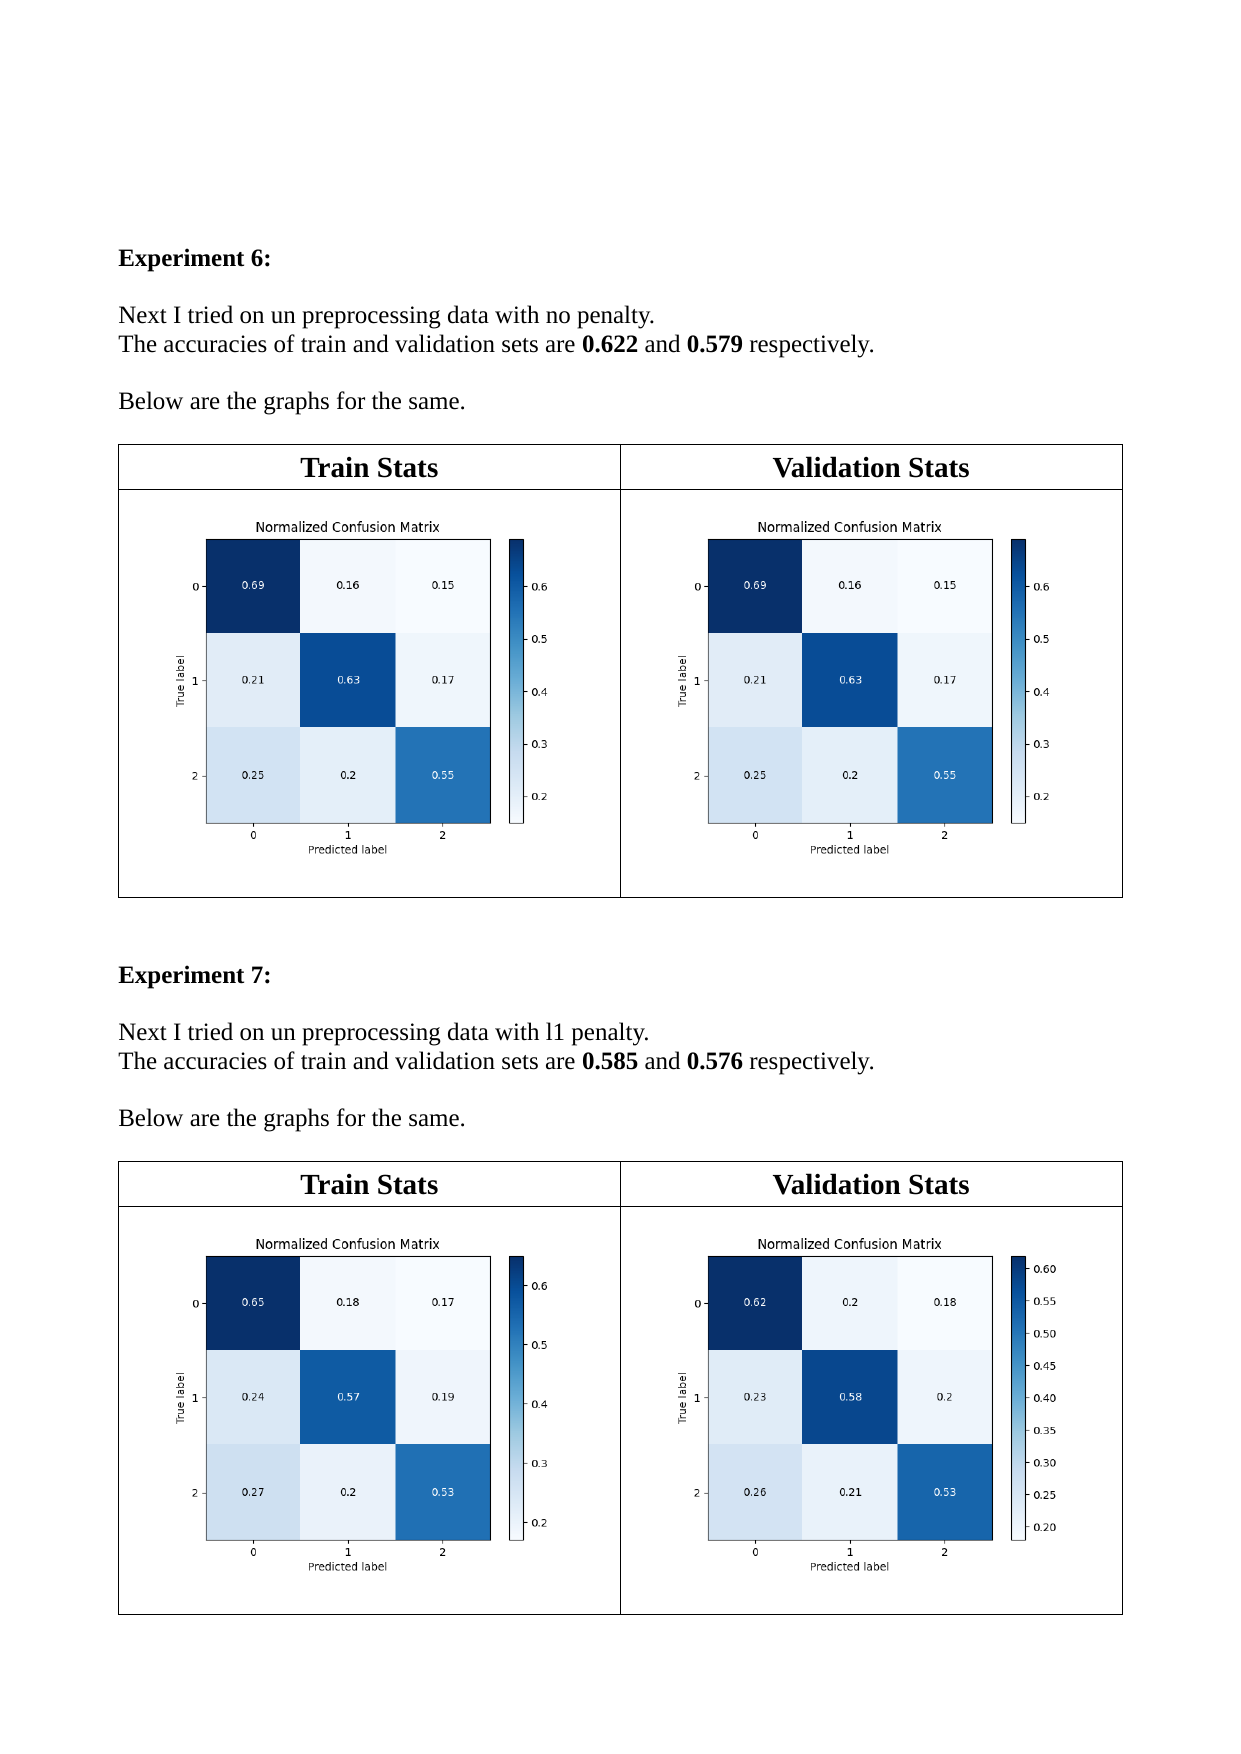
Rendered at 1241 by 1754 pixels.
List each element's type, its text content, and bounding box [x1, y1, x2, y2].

text Experiment 6: [118, 243, 1122, 271]
table_cell [119, 1207, 620, 1614]
text Next I tried on un preprocessing data with no penalty. [118, 300, 1122, 329]
table_cell [621, 1207, 1122, 1614]
table_header Train Stats [119, 445, 620, 489]
text The accuracies of train and validation sets are 0.585 and 0.576 respectively. [118, 1046, 1122, 1075]
text Experiment 7: [118, 960, 1122, 988]
text Below are the graphs for the same. [118, 1103, 1122, 1132]
picture [123, 1211, 615, 1580]
picture [625, 495, 1117, 863]
picture [123, 495, 615, 863]
table_header Validation Stats [621, 445, 1122, 489]
table_header Train Stats [119, 1162, 620, 1206]
text The accuracies of train and validation sets are 0.622 and 0.579 respectively. [118, 329, 1122, 358]
text Next I tried on un preprocessing data with l1 penalty. [118, 1017, 1122, 1046]
picture [625, 1211, 1117, 1580]
text Below are the graphs for the same. [118, 386, 1122, 415]
table_cell [621, 490, 1122, 897]
table_header Validation Stats [621, 1162, 1122, 1206]
table_cell [119, 490, 620, 897]
